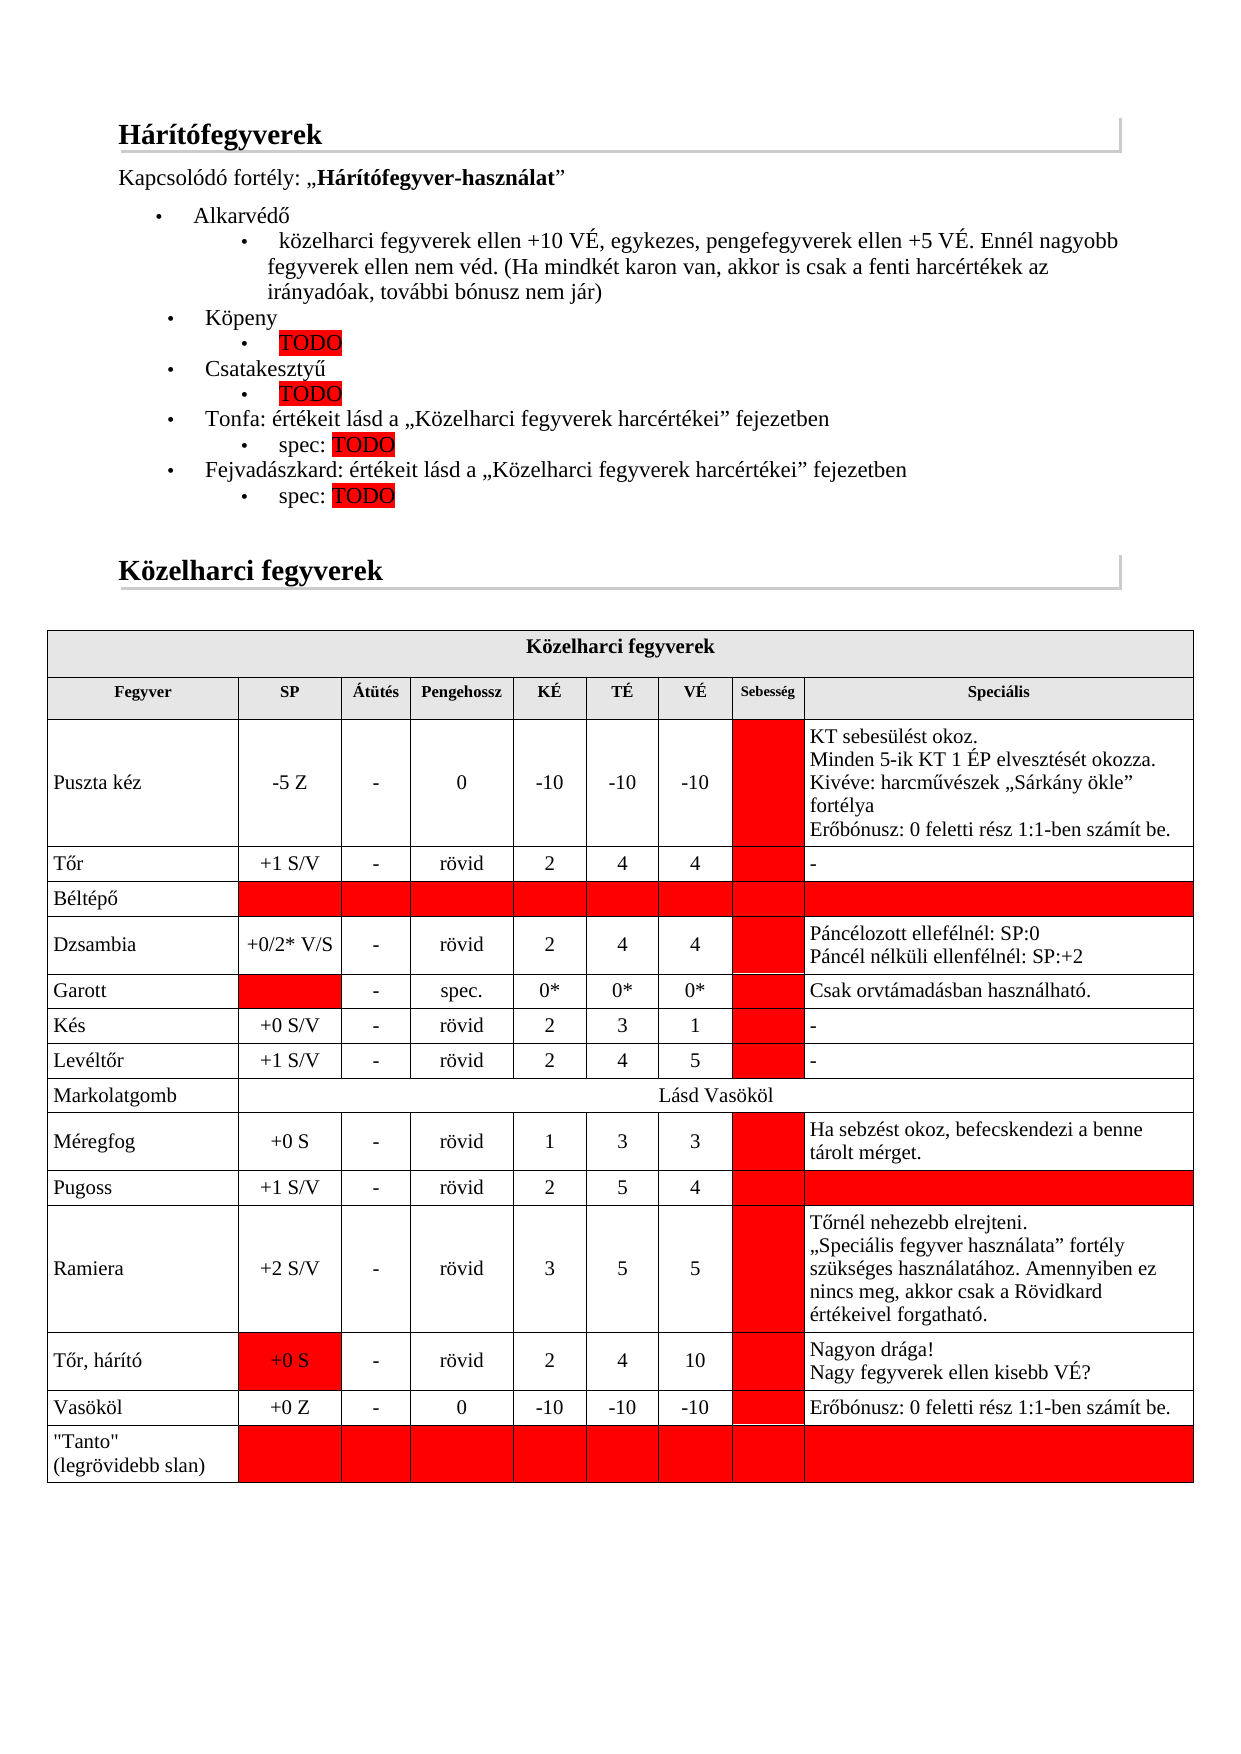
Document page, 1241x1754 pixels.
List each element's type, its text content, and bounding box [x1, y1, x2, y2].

table_cell - [805, 1044, 1193, 1078]
table_cell +0 S/V [239, 1009, 341, 1043]
list közelharci fegyverek ellen +10 VÉ, egykezes, pengefegyverek ellen +5 VÉ. Ennél nagyobb fegyverek ellen nem véd. (Ha mindkét karon van, akkor is csak a fenti harcértékek az irányadóak, további bónusz nem jár) [229, 228, 1122, 305]
table_cell Speciális [805, 678, 1193, 719]
table_cell Tőrnél nehezebb elrejteni. „Speciális fegyver használata” fortély szükséges használatához. Amennyiben ez nincs meg, akkor csak a Rövidkard értékeivel forgatható. [805, 1206, 1193, 1332]
table_cell 0* [587, 975, 658, 1008]
table_cell [733, 1391, 804, 1424]
table_cell Puszta kéz [48, 720, 238, 846]
table_cell 0* [659, 975, 732, 1008]
table_cell +0 S [239, 1113, 341, 1170]
table_cell 1 [514, 1113, 586, 1170]
table_cell 0 [411, 720, 513, 846]
table_cell Átütés [342, 678, 410, 719]
table_cell Dzsambia [48, 917, 238, 973]
list TODO [229, 381, 1122, 406]
table_cell [805, 882, 1193, 916]
table_cell [733, 1171, 804, 1205]
table_cell - [342, 975, 410, 1008]
table_cell [659, 1426, 732, 1482]
table_cell [733, 720, 804, 846]
list spec: TODO [229, 432, 1122, 457]
table_cell - [805, 847, 1193, 881]
table_cell - [342, 917, 410, 973]
text Kapcsolódó fortély: „Hárítófegyver-használat” [118, 165, 1122, 191]
table_cell - [342, 1391, 410, 1424]
table_cell 10 [659, 1333, 732, 1390]
table_cell [587, 882, 658, 916]
table_cell [733, 847, 804, 881]
table_cell - [342, 847, 410, 881]
table_cell -10 [514, 1391, 586, 1424]
table_cell SP [239, 678, 341, 719]
list Csatakesztyű [156, 356, 1122, 381]
table_cell Vasököl [48, 1391, 238, 1424]
table_cell - [805, 1009, 1193, 1043]
table_cell 3 [587, 1009, 658, 1043]
table_cell Levéltőr [48, 1044, 238, 1078]
table_cell KÉ [514, 678, 586, 719]
table_cell -10 [514, 720, 586, 846]
table_cell [733, 917, 804, 973]
table_cell Lásd Vasököl [239, 1079, 1193, 1112]
table_cell 3 [514, 1206, 586, 1332]
table_cell [239, 1426, 341, 1482]
table_cell +0 Z [239, 1391, 341, 1424]
table_cell Markolatgomb [48, 1079, 238, 1112]
table_cell 5 [659, 1206, 732, 1332]
table_cell Garott [48, 975, 238, 1008]
table_cell -10 [587, 1391, 658, 1424]
table_cell +1 S/V [239, 1171, 341, 1205]
table_cell [514, 1426, 586, 1482]
table_cell 0* [514, 975, 586, 1008]
table_cell +0 S [239, 1333, 341, 1390]
table_cell 4 [659, 1171, 732, 1205]
table_cell VÉ [659, 678, 732, 719]
table_cell [659, 882, 732, 916]
table_cell [733, 1206, 804, 1332]
table_cell Csak orvtámadásban használható. [805, 975, 1193, 1008]
table_cell rövid [411, 1113, 513, 1170]
list Köpeny [156, 305, 1122, 330]
table_cell [733, 1426, 804, 1482]
table_cell +2 S/V [239, 1206, 341, 1332]
table_cell 2 [514, 1009, 586, 1043]
table_cell - [342, 1044, 410, 1078]
table_cell 0 [411, 1391, 513, 1424]
table_cell Tőr, hárító [48, 1333, 238, 1390]
table_cell Sebesség [733, 678, 804, 719]
subtitle Hárítófegyverek [118, 118, 1119, 150]
list spec: TODO [229, 483, 1122, 508]
table_cell 2 [514, 917, 586, 973]
table_cell rövid [411, 847, 513, 881]
table_cell 2 [514, 847, 586, 881]
table_cell - [342, 720, 410, 846]
table_cell 4 [587, 1044, 658, 1078]
table_cell +1 S/V [239, 1044, 341, 1078]
table_cell Kés [48, 1009, 238, 1043]
table_cell [733, 1113, 804, 1170]
table_cell Pengehossz [411, 678, 513, 719]
table_cell rövid [411, 1044, 513, 1078]
table_header Közelharci fegyverek [48, 631, 1193, 677]
table_cell -5 Z [239, 720, 341, 846]
table_cell [733, 1044, 804, 1078]
table_cell TÉ [587, 678, 658, 719]
table_cell rövid [411, 1009, 513, 1043]
table_cell "Tanto" (legrövidebb slan) [48, 1426, 238, 1482]
table_cell [411, 1426, 513, 1482]
table_cell - [342, 1009, 410, 1043]
table_cell Pugoss [48, 1171, 238, 1205]
table_cell -10 [587, 720, 658, 846]
table_cell [239, 882, 341, 916]
table_cell +0/2* V/S [239, 917, 341, 973]
table_cell [733, 975, 804, 1008]
table_cell [587, 1426, 658, 1482]
table_cell 4 [659, 917, 732, 973]
list Alkarvédő [156, 203, 1122, 228]
table_cell [805, 1426, 1193, 1482]
table_cell [342, 882, 410, 916]
table_cell Nagyon drága! Nagy fegyverek ellen kisebb VÉ? [805, 1333, 1193, 1390]
table_cell Erőbónusz: 0 feletti rész 1:1-ben számít be. [805, 1391, 1193, 1424]
list TODO [229, 330, 1122, 356]
table_cell [733, 882, 804, 916]
table_cell [342, 1426, 410, 1482]
table_cell 3 [659, 1113, 732, 1170]
table_cell Méregfog [48, 1113, 238, 1170]
table_cell Ramiera [48, 1206, 238, 1332]
table_cell rövid [411, 917, 513, 973]
table_cell 4 [659, 847, 732, 881]
table_cell [411, 882, 513, 916]
table_cell -10 [659, 720, 732, 846]
subtitle Közelharci fegyverek [118, 555, 1119, 587]
table_cell Tőr [48, 847, 238, 881]
table_cell 4 [587, 917, 658, 973]
table_cell Béltépő [48, 882, 238, 916]
table_cell [239, 975, 341, 1008]
table_cell rövid [411, 1333, 513, 1390]
table_cell - [342, 1113, 410, 1170]
table_cell - [342, 1171, 410, 1205]
table_cell 3 [587, 1113, 658, 1170]
table_cell - [342, 1333, 410, 1390]
table_cell KT sebesülést okoz. Minden 5-ik KT 1 ÉP elvesztését okozza. Kivéve: harcművészek „Sárkány ökle” fortélya Erőbónusz: 0 feletti rész 1:1-ben számít be. [805, 720, 1193, 846]
table_cell [733, 1333, 804, 1390]
table_cell 1 [659, 1009, 732, 1043]
table_cell 2 [514, 1044, 586, 1078]
table_cell 4 [587, 847, 658, 881]
table_cell 5 [587, 1171, 658, 1205]
table_cell 4 [587, 1333, 658, 1390]
table_cell [514, 882, 586, 916]
list Fejvadászkard: értékeit lásd a „Közelharci fegyverek harcértékei” fejezetben [156, 457, 1122, 483]
table_cell 2 [514, 1333, 586, 1390]
table_cell 5 [659, 1044, 732, 1078]
table_cell -10 [659, 1391, 732, 1424]
table_cell spec. [411, 975, 513, 1008]
table_cell rövid [411, 1171, 513, 1205]
table_cell 5 [587, 1206, 658, 1332]
table_cell +1 S/V [239, 847, 341, 881]
table_cell 2 [514, 1171, 586, 1205]
table_cell Páncélozott ellefélnél: SP:0 Páncél nélküli ellenfélnél: SP:+2 [805, 917, 1193, 973]
list Tonfa: értékeit lásd a „Közelharci fegyverek harcértékei” fejezetben [156, 406, 1122, 432]
table_cell - [342, 1206, 410, 1332]
table_cell [733, 1009, 804, 1043]
table_cell Ha sebzést okoz, befecskendezi a benne tárolt mérget. [805, 1113, 1193, 1170]
table_cell [805, 1171, 1193, 1205]
table_cell rövid [411, 1206, 513, 1332]
table_cell Fegyver [48, 678, 238, 719]
